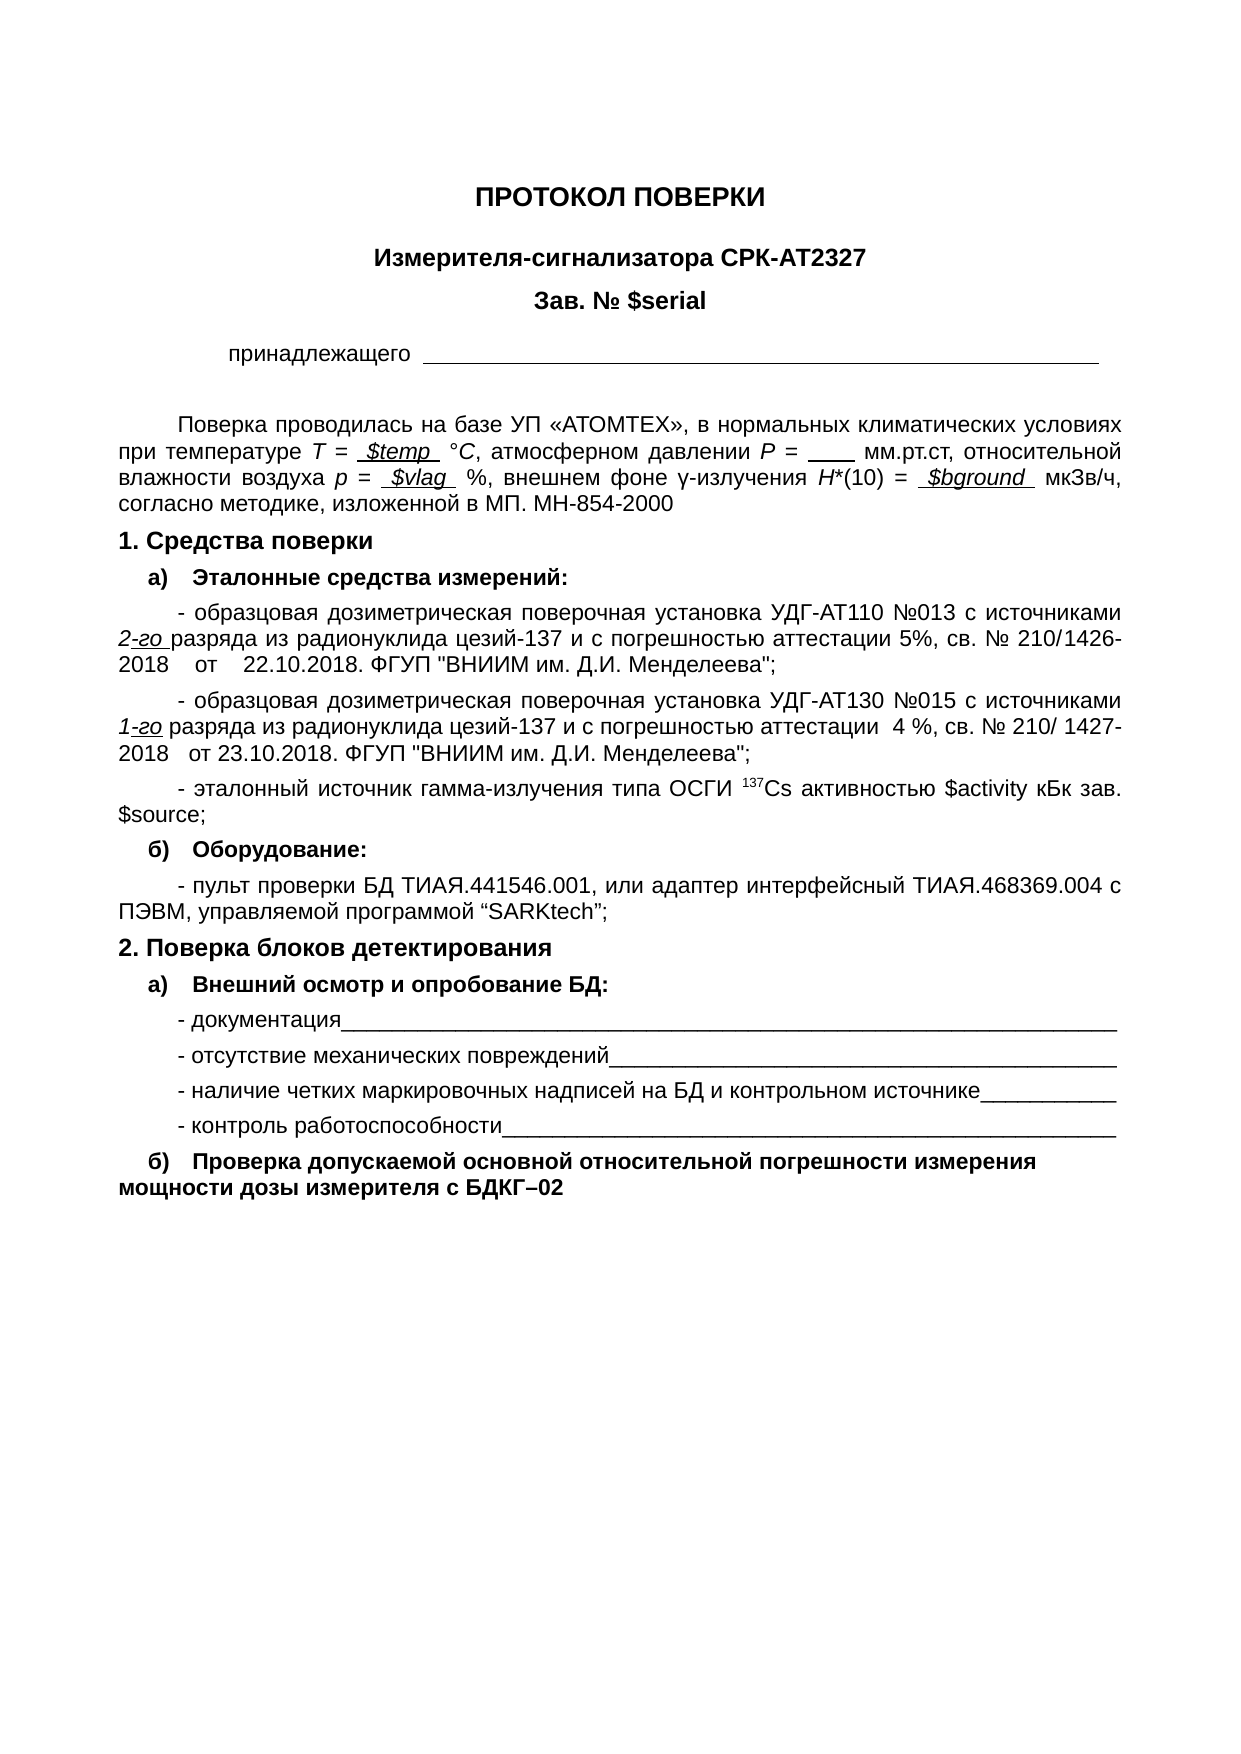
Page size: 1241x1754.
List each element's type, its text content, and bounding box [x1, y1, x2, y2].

text Измерипринадлежащего . . [118, 338, 1122, 367]
text - пульт проверки БД ТИАЯ.441546.001, или адаптер интерфейсный ТИАЯ.468369.004 с ПЭВМ, управляемой программой “SARKtech”; [118, 872, 1122, 924]
text б) Оборудование: [118, 836, 1122, 863]
text 1. Средства поверки [118, 526, 1122, 554]
text ПРОТОКОЛ ПОВЕРКИ [118, 181, 1122, 212]
text - образцовая дозиметрическая поверочная установка УДГ-АТ130 №015 с источниками 1-го разряда из радионуклида цезий-137 и с погрешностью аттестации 4 %, св. № 210/ 1427-2018 от 23.10.2018. ФГУП "ВНИИМ им. Д.И. Менделеева"; [118, 687, 1122, 766]
text - образцовая дозиметрическая поверочная установка УДГ-АТ110 №013 с источниками 2-го разряда из радионуклида цезий-137 и с погрешностью аттестации 5%, св. № 210/1426-2018 от 22.10.2018. ФГУП "ВНИИМ им. Д.И. Менделеева"; [118, 599, 1122, 678]
text Поверка проводилась на базе УП «АТОМТЕХ», в нормальных климатических условиях при температуре Т = $temp °С, атмосферном давлении Р = мм.рт.ст, относительной влажности воздуха р = $vlag %, внешнем фоне γ-излучения H*(10) = $bground мкЗв/ч, согласно методике, изложенной в МП. МН-854-2000 [118, 411, 1122, 517]
text б) Проверка допускаемой основной относительной погрешности измерения мощности дозы измерителя с БДКГ–02 [118, 1148, 1122, 1200]
text - отсутствие механических повреждений [118, 1042, 1122, 1068]
text Зав. № $serial [118, 286, 1122, 315]
text а) Внешний осмотр и опробование БД: [118, 971, 1122, 997]
text 2. Поверка блоков детектирования [118, 933, 1122, 962]
text - наличие четких маркировочных надписей на БД и контрольном источнике [118, 1077, 1122, 1103]
text а) Эталонные средства измерений: [118, 563, 1122, 590]
text Измерителя-сигнализатора СРК-АТ2327 [118, 243, 1122, 272]
text - эталонный источник гамма-излучения типа ОСГИ 137Cs активностью $activity кБк зав. $source; [118, 775, 1122, 827]
text - контроль работоспособности [118, 1112, 1122, 1139]
text - документация [118, 1006, 1122, 1033]
